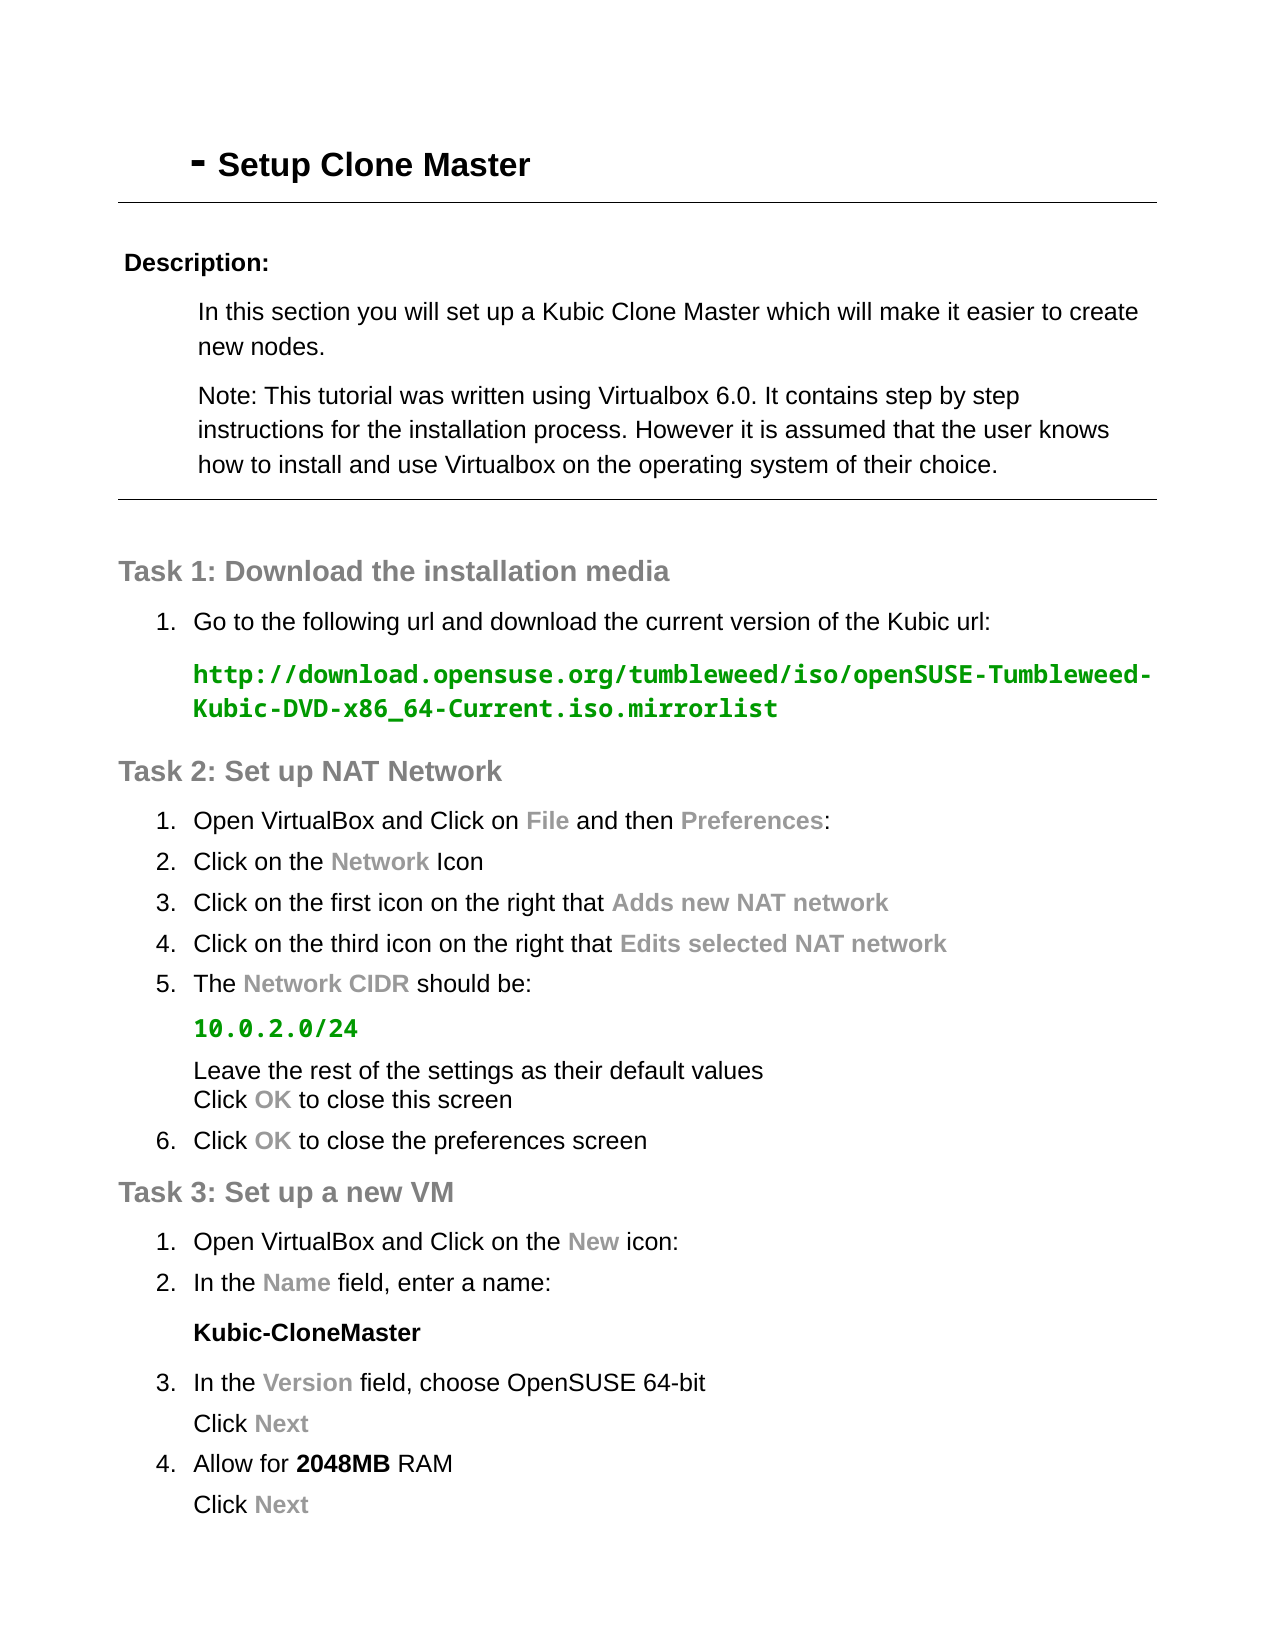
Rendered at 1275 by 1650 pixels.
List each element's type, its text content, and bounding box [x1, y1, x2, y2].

list Open VirtualBox and Click on File and then Preferences: [156, 806, 1157, 835]
subtitle Task 3: Set up a new VM [118, 1175, 1157, 1209]
list Click Next [156, 1490, 1157, 1519]
list Leave the rest of the settings as their default values Click OK to close this screen [156, 1056, 1157, 1114]
list Click on the first icon on the right that Adds new NAT network [156, 888, 1157, 916]
list The Network CIDR should be: [156, 969, 1157, 998]
subtitle Task 2: Set up NAT Network [118, 754, 1157, 787]
list Kubic-CloneMaster [156, 1318, 1157, 1347]
list Open VirtualBox and Click on the New icon: [156, 1227, 1157, 1256]
table_header Description: In this section you will set up a Kubic Clone Master which will make it easier to create new nodes. Note: This tutorial was written using Virtualbox 6.0. It contains step by step instructions for the installation process. However it is assumed that the user knows how to install and use Virtualbox on the operating system of their choice. [118, 243, 1157, 499]
list Click OK to close the preferences screen [156, 1126, 1157, 1155]
list In the Name field, enter a name: [156, 1268, 1157, 1297]
table_header Setup Clone Master [212, 118, 1157, 202]
list In the Version field, choose OpenSUSE 64-bit [156, 1368, 1157, 1397]
list Allow for 2048MB RAM [156, 1449, 1157, 1478]
list 10.0.2.0/24 [156, 1010, 1157, 1044]
list Go to the following url and download the current version of the Kubic url: [156, 606, 1157, 635]
list Click Next [156, 1409, 1157, 1437]
table_header - [118, 118, 212, 202]
list Click on the Network Icon [156, 847, 1157, 876]
subtitle Task 1: Download the installation media [118, 554, 1157, 588]
list http://download.opensuse.org/tumbleweed/iso/openSUSE-Tumbleweed-Kubic-DVD-x86_64-Current.iso.mirrorlist [156, 656, 1157, 724]
list Click on the third icon on the right that Edits selected NAT network [156, 928, 1157, 957]
